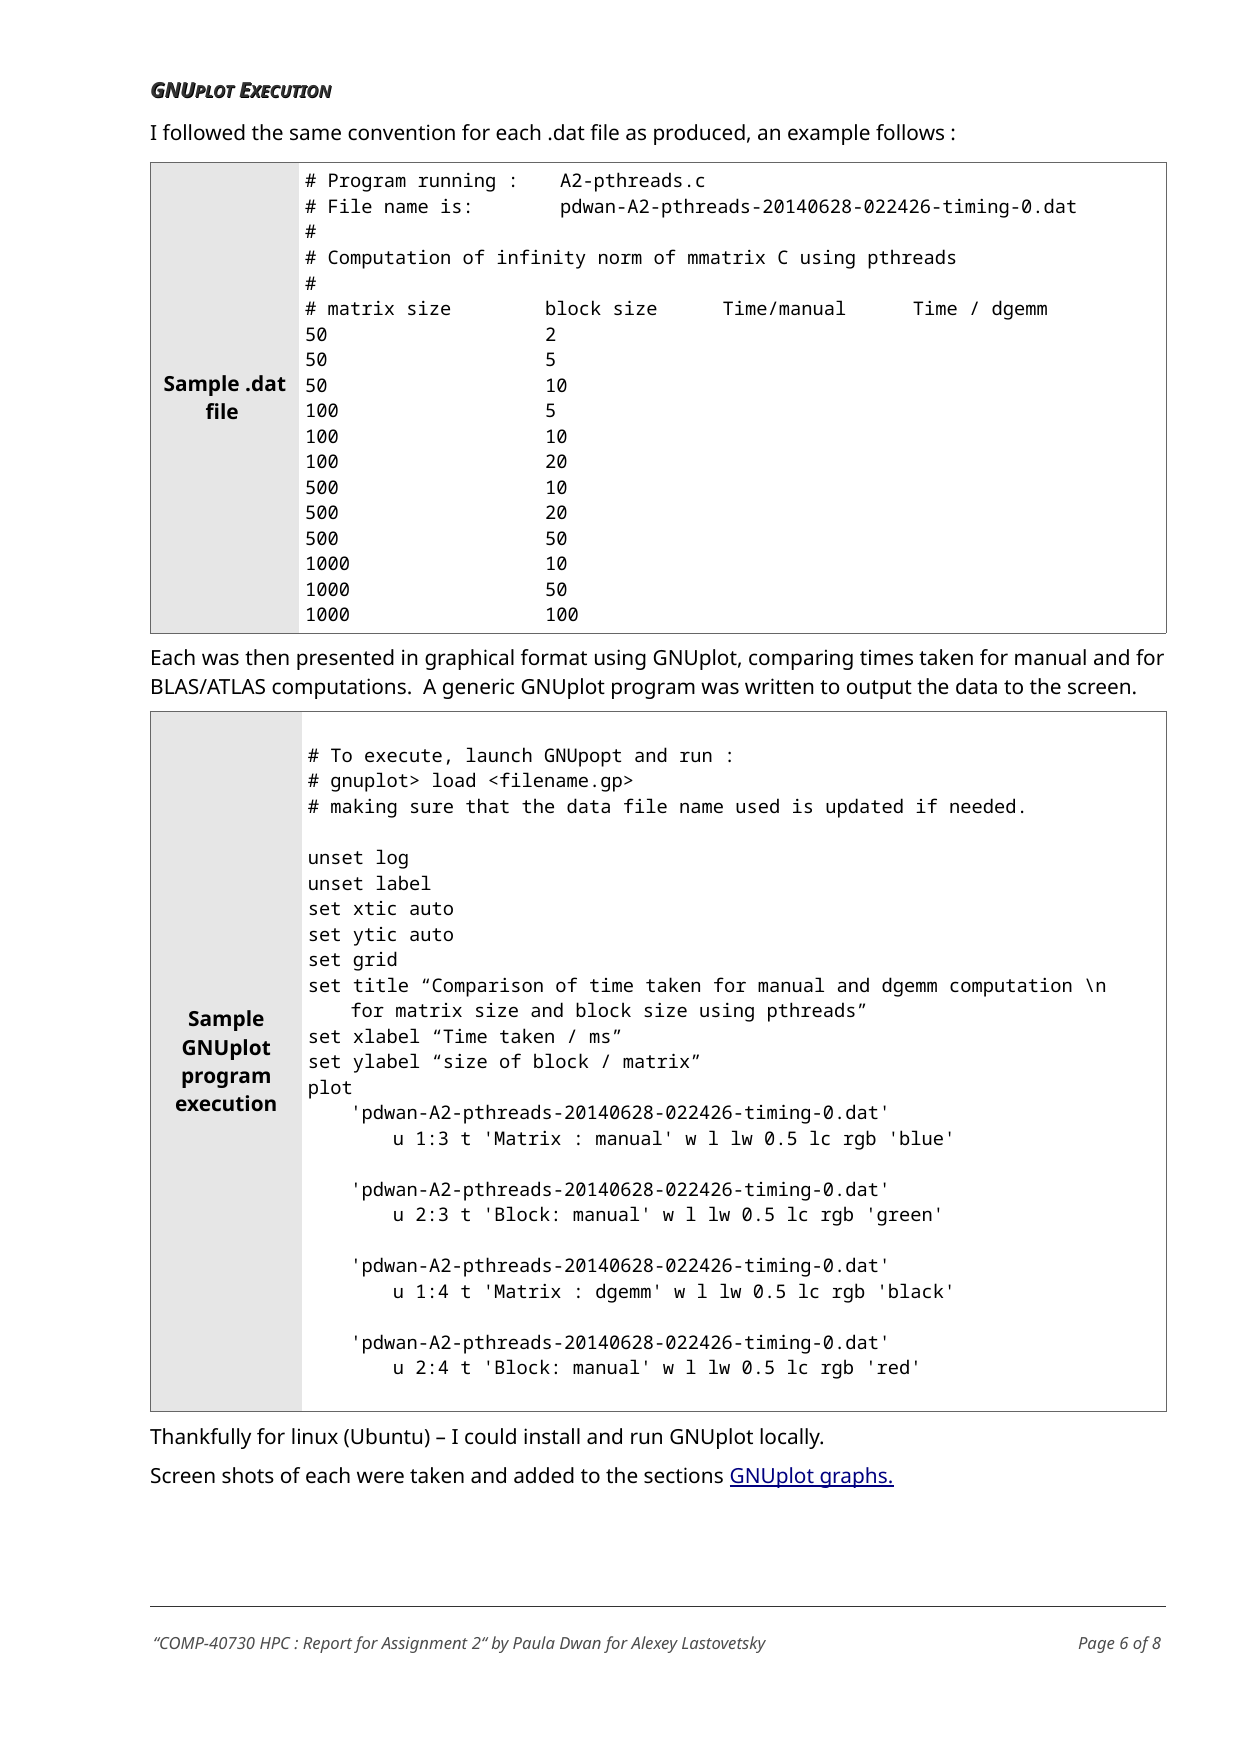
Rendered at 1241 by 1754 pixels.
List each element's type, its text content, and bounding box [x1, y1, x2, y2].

table_header # To execute, launch GNUpopt and run : # gnuplot> load <filename.gp> # making sure that the data file name used is updated if needed. unset log unset label set xtic auto set ytic auto set grid set title “Comparison of time taken for manual and dgemm computation \n for matrix size and block size using pthreads” set xlabel “Time taken / ms” set ylabel “size of block / matrix” plot 'pdwan-A2-pthreads-20140628-022426-timing-0.dat' u 1:3 t 'Matrix : manual' w l lw 0.5 lc rgb 'blue' 'pdwan-A2-pthreads-20140628-022426-timing-0.dat' u 2:3 t 'Block: manual' w l lw 0.5 lc rgb 'green' 'pdwan-A2-pthreads-20140628-022426-timing-0.dat' u 1:4 t 'Matrix : dgemm' w l lw 0.5 lc rgb 'black' 'pdwan-A2-pthreads-20140628-022426-timing-0.dat' u 2:4 t 'Block: manual' w l lw 0.5 lc rgb 'red' [302, 712, 1166, 1411]
text I followed the same convention for each .dat file as produced, an example follows : [150, 118, 1166, 147]
subtitle GNUplot Execution [150, 75, 1166, 103]
table_header Sample GNUplot program execution [151, 712, 302, 1411]
text Screen shots of each were taken and added to the sections GNUplot graphs. [150, 1461, 1166, 1489]
table_header # Program running : A2-pthreads.c # File name is: pdwan-A2-pthreads-20140628-022426-timing-0.dat # # Computation of infinity norm of mmatrix C using pthreads # # matrix size block size Time/manual Time / dgemm 50 2 50 5 50 10 100 5 100 10 100 20 500 10 500 20 500 50 1000 10 1000 50 1000 100 [299, 163, 1166, 633]
text Each was then presented in graphical format using GNUplot, comparing times taken for manual and for BLAS/ATLAS computations. A generic GNUplot program was written to output the data to the screen. [150, 643, 1166, 700]
text Thankfully for linux (Ubuntu) – I could install and run GNUplot locally. [150, 1422, 1166, 1451]
table_header Sample .dat file [151, 163, 299, 633]
